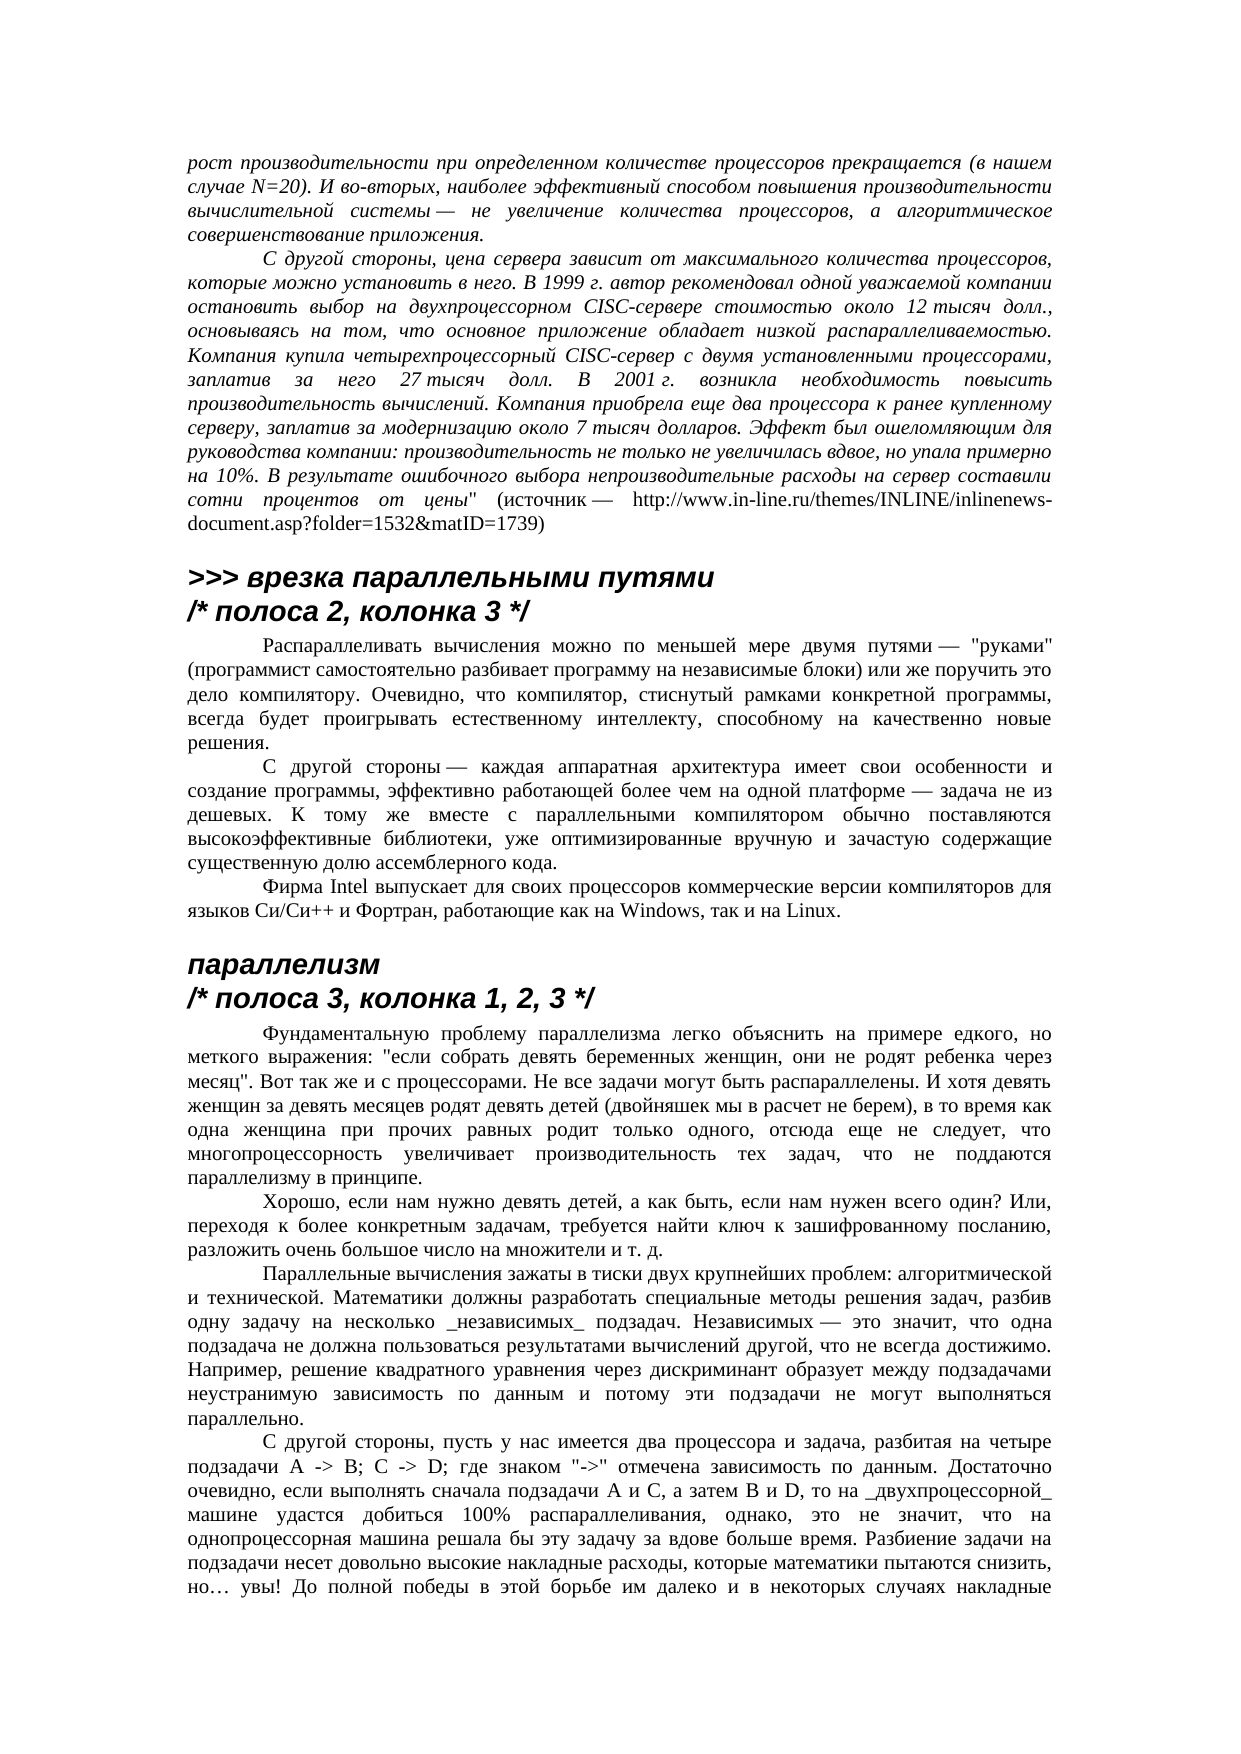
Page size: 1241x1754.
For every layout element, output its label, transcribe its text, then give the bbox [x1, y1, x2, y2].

text С другой стороны, пусть у нас имеется два процессора и задача, разбитая на четыре подзадачи A -> B; C -> D; где знаком "->" отмечена зависимость по данным. Достаточно очевидно, если выполнять сначала подзадачи A и C, а затем B и D, то на _двухпроцессорной_ машине удастся добиться 100% распараллеливания, однако, это не значит, что на однопроцессорная машина решала бы эту задачу за вдове больше время. Разбиение задачи на подзадачи несет довольно высокие накладные расходы, которые математики пытаются снизить, но… увы! До полной победы в этой борьбе им далеко и в некоторых случаях накладные [187, 1429, 1053, 1598]
text Распараллеливать вычисления можно по меньшей мере двумя путями — "руками" (программист самостоятельно разбивает программу на независимые блоки) или же поручить это дело компилятору. Очевидно, что компилятор, стиснутый рамками конкретной программы, всегда будет проигрывать естественному интеллекту, способному на качественно новые решения. [187, 633, 1053, 754]
subtitle параллелизм /* полоса 3, колонка 1, 2, 3 */ [187, 947, 1053, 1014]
text С другой стороны — каждая аппаратная архитектура имеет свои особенности и создание программы, эффективно работающей более чем на одной платформе — задача не из дешевых. К тому же вместе с параллельными компилятором обычно поставляются высокоэффективные библиотеки, уже оптимизированные вручную и зачастую содержащие существенную долю ассемблерного кода. [187, 754, 1053, 874]
text С другой стороны, цена сервера зависит от максимального количества процессоров, которые можно установить в него. В 1999 г. автор рекомендовал одной уважаемой компании остановить выбор на двухпроцессорном CISC-сервере стоимостью около 12 тысяч долл., основываясь на том, что основное приложение обладает низкой распараллеливаемостью. Компания купила четырехпроцессорный CISC-сервер с двумя установленными процессорами, заплатив за него 27 тысяч долл. В 2001 г. возникла необходимость повысить производительность вычислений. Компания приобрела еще два процессора к ранее купленному серверу, заплатив за модернизацию около 7 тысяч долларов. Эффект был ошеломляющим для руководства компании: производительность не только не увеличилась вдвое, но упала примерно на 10%. В результате ошибочного выбора непроизводительные расходы на сервер составили сотни процентов от цены" (источник — http://www.in-line.ru/themes/INLINE/inlinenews-document.asp?folder=1532&matID=1739) [187, 246, 1053, 535]
text Хорошо, если нам нужно девять детей, а как быть, если нам нужен всего один? Или, переходя к более конкретным задачам, требуется найти ключ к зашифрованному посланию, разложить очень большое число на множители и т. д. [187, 1189, 1053, 1261]
text Фундаментальную проблему параллелизма легко объяснить на примере едкого, но меткого выражения: "если собрать девять беременных женщин, они не родят ребенка через месяц". Вот так же и с процессорами. Не все задачи могут быть распараллелены. И хотя девять женщин за девять месяцев родят девять детей (двойняшек мы в расчет не берем), в то время как одна женщина при прочих равных родит только одного, отсюда еще не следует, что многопроцессорность увеличивает производительность тех задач, что не поддаются параллелизму в принципе. [187, 1020, 1053, 1189]
text Параллельные вычисления зажаты в тиски двух крупнейших проблем: алгоритмической и технической. Математики должны разработать специальные методы решения задач, разбив одну задачу на несколько _независимых_ подзадач. Независимых — это значит, что одна подзадача не должна пользоваться результатами вычислений другой, что не всегда достижимо. Например, решение квадратного уравнения через дискриминант образует между подзадачами неустранимую зависимость по данным и потому эти подзадачи не могут выполняться параллельно. [187, 1261, 1053, 1429]
text Фирма Intel выпускает для своих процессоров коммерческие версии компиляторов для языков Си/Си++ и Фортран, работающие как на Windows, так и на Linux. [187, 874, 1053, 922]
text рост производительности при определенном количестве процессоров прекращается (в нашем случае N=20). И во-вторых, наиболее эффективный способом повышения производительности вычислительной системы — не увеличение количества процессоров, а алгоритмическое совершенствование приложения. [187, 150, 1053, 246]
subtitle >>> врезка параллельными путями /* полоса 2, колонка 3 */ [187, 560, 1053, 627]
